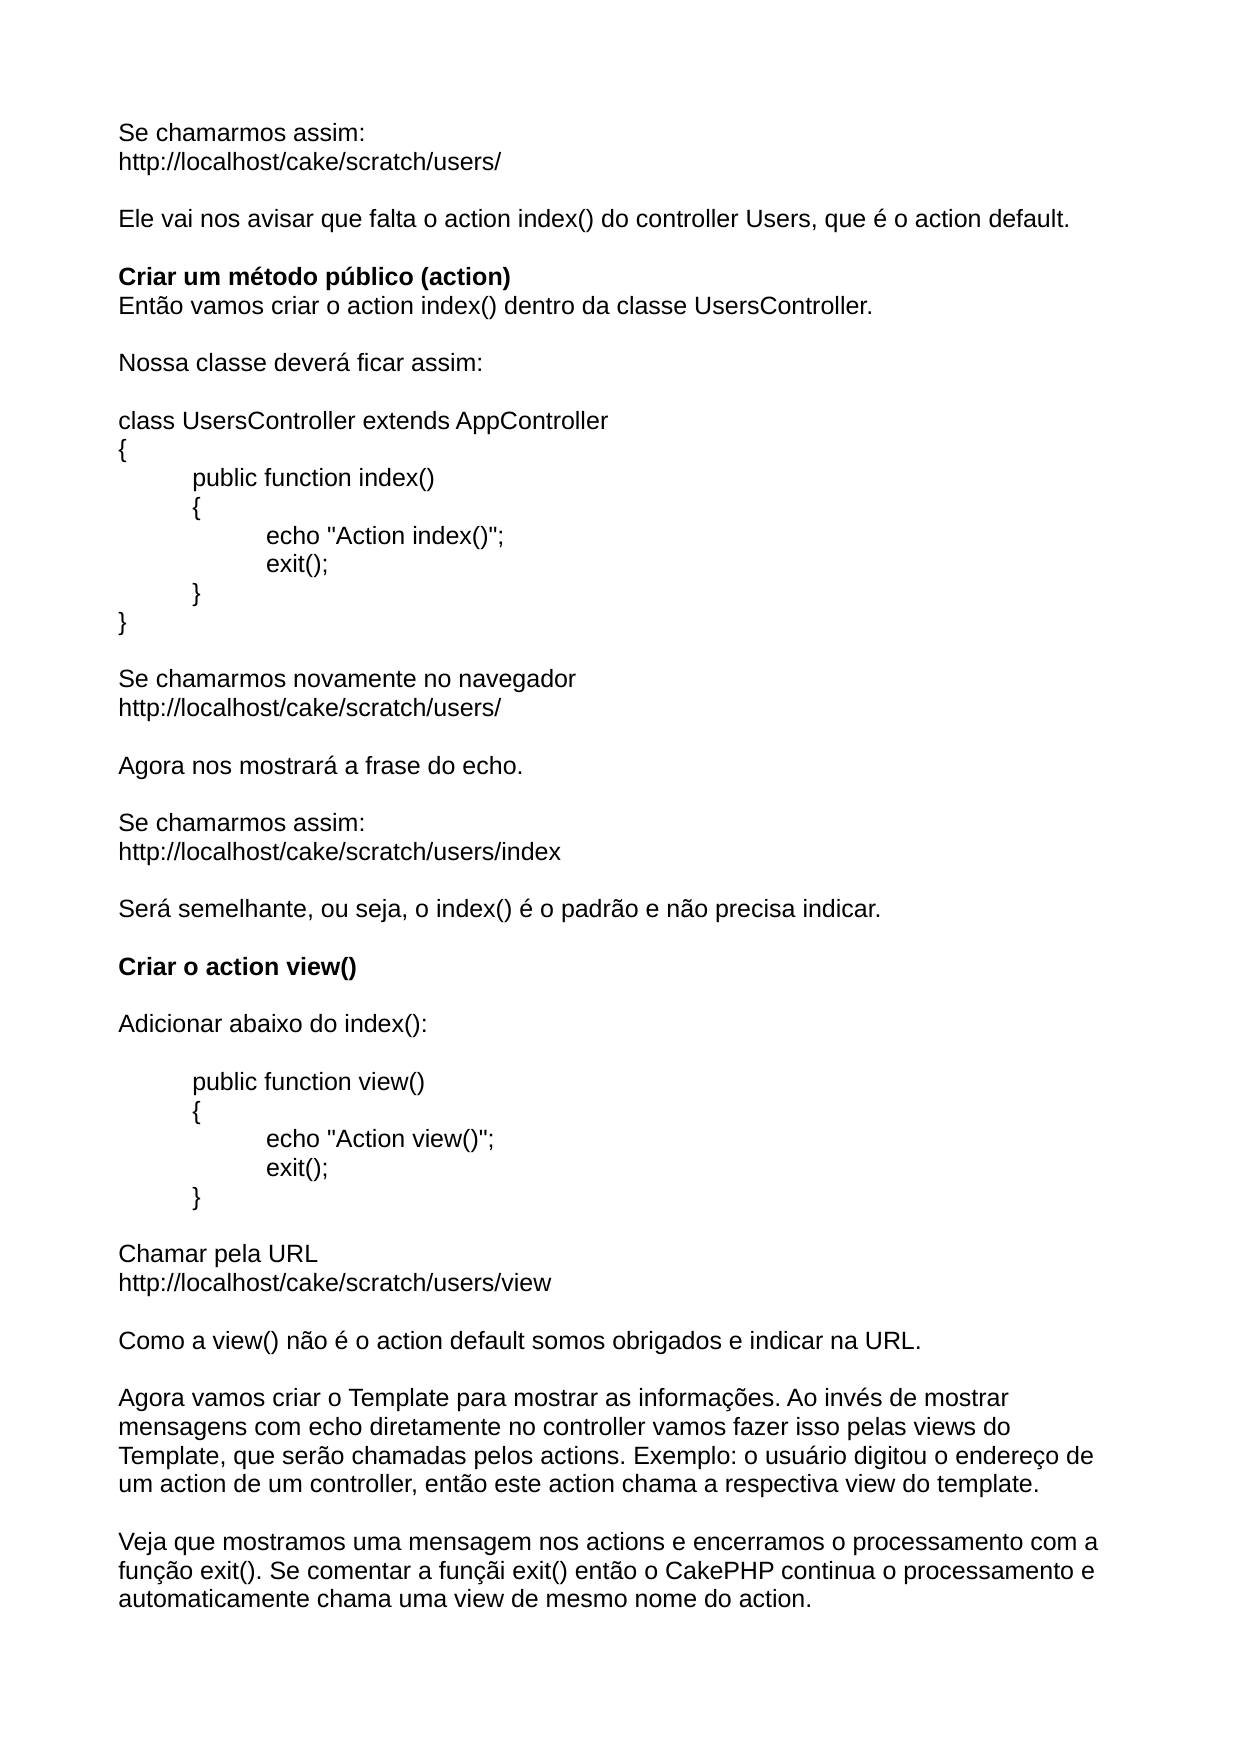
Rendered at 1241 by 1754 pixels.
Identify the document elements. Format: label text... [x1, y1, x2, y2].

text http://localhost/cake/scratch/users/ [118, 147, 1122, 176]
text Agora nos mostrará a frase do echo. [118, 751, 1122, 779]
text Se chamarmos assim: [118, 118, 1122, 147]
text Se chamarmos assim: [118, 808, 1122, 837]
text } [118, 607, 1122, 636]
text Como a view() não é o action default somos obrigados e indicar na URL. [118, 1326, 1122, 1354]
text Criar um método público (action) [118, 262, 1122, 291]
text echo "Action view()"; [118, 1124, 1122, 1153]
text Adicionar abaixo do index(): [118, 1009, 1122, 1038]
text Chamar pela URL [118, 1239, 1122, 1268]
text Será semelhante, ou seja, o index() é o padrão e não precisa indicar. [118, 894, 1122, 923]
text http://localhost/cake/scratch/users/view [118, 1268, 1122, 1297]
text Então vamos criar o action index() dentro da classe UsersController. [118, 291, 1122, 319]
text public function view() [118, 1067, 1122, 1096]
text echo "Action index()"; [118, 521, 1122, 549]
text http://localhost/cake/scratch/users/ [118, 693, 1122, 722]
text Ele vai nos avisar que falta o action index() do controller Users, que é o action default. [118, 204, 1122, 233]
text exit(); [118, 1153, 1122, 1182]
text Se chamarmos novamente no navegador [118, 664, 1122, 693]
text Criar o action view() [118, 952, 1122, 981]
text { [118, 1096, 1122, 1124]
text Veja que mostramos uma mensagem nos actions e encerramos o processamento com a função exit(). Se comentar a funçãi exit() então o CakePHP continua o processamento e automaticamente chama uma view de mesmo nome do action. [118, 1527, 1122, 1613]
text Agora vamos criar o Template para mostrar as informações. Ao invés de mostrar mensagens com echo diretamente no controller vamos fazer isso pelas views do Template, que serão chamadas pelos actions. Exemplo: o usuário digitou o endereço de um action de um controller, então este action chama a respectiva view do template. [118, 1383, 1122, 1498]
text } [118, 1182, 1122, 1211]
text { [118, 492, 1122, 521]
text public function index() [118, 463, 1122, 492]
text http://localhost/cake/scratch/users/index [118, 837, 1122, 866]
text } [118, 578, 1122, 607]
text { [118, 434, 1122, 463]
text class UsersController extends AppController [118, 406, 1122, 434]
text Nossa classe deverá ficar assim: [118, 348, 1122, 377]
text exit(); [118, 549, 1122, 578]
